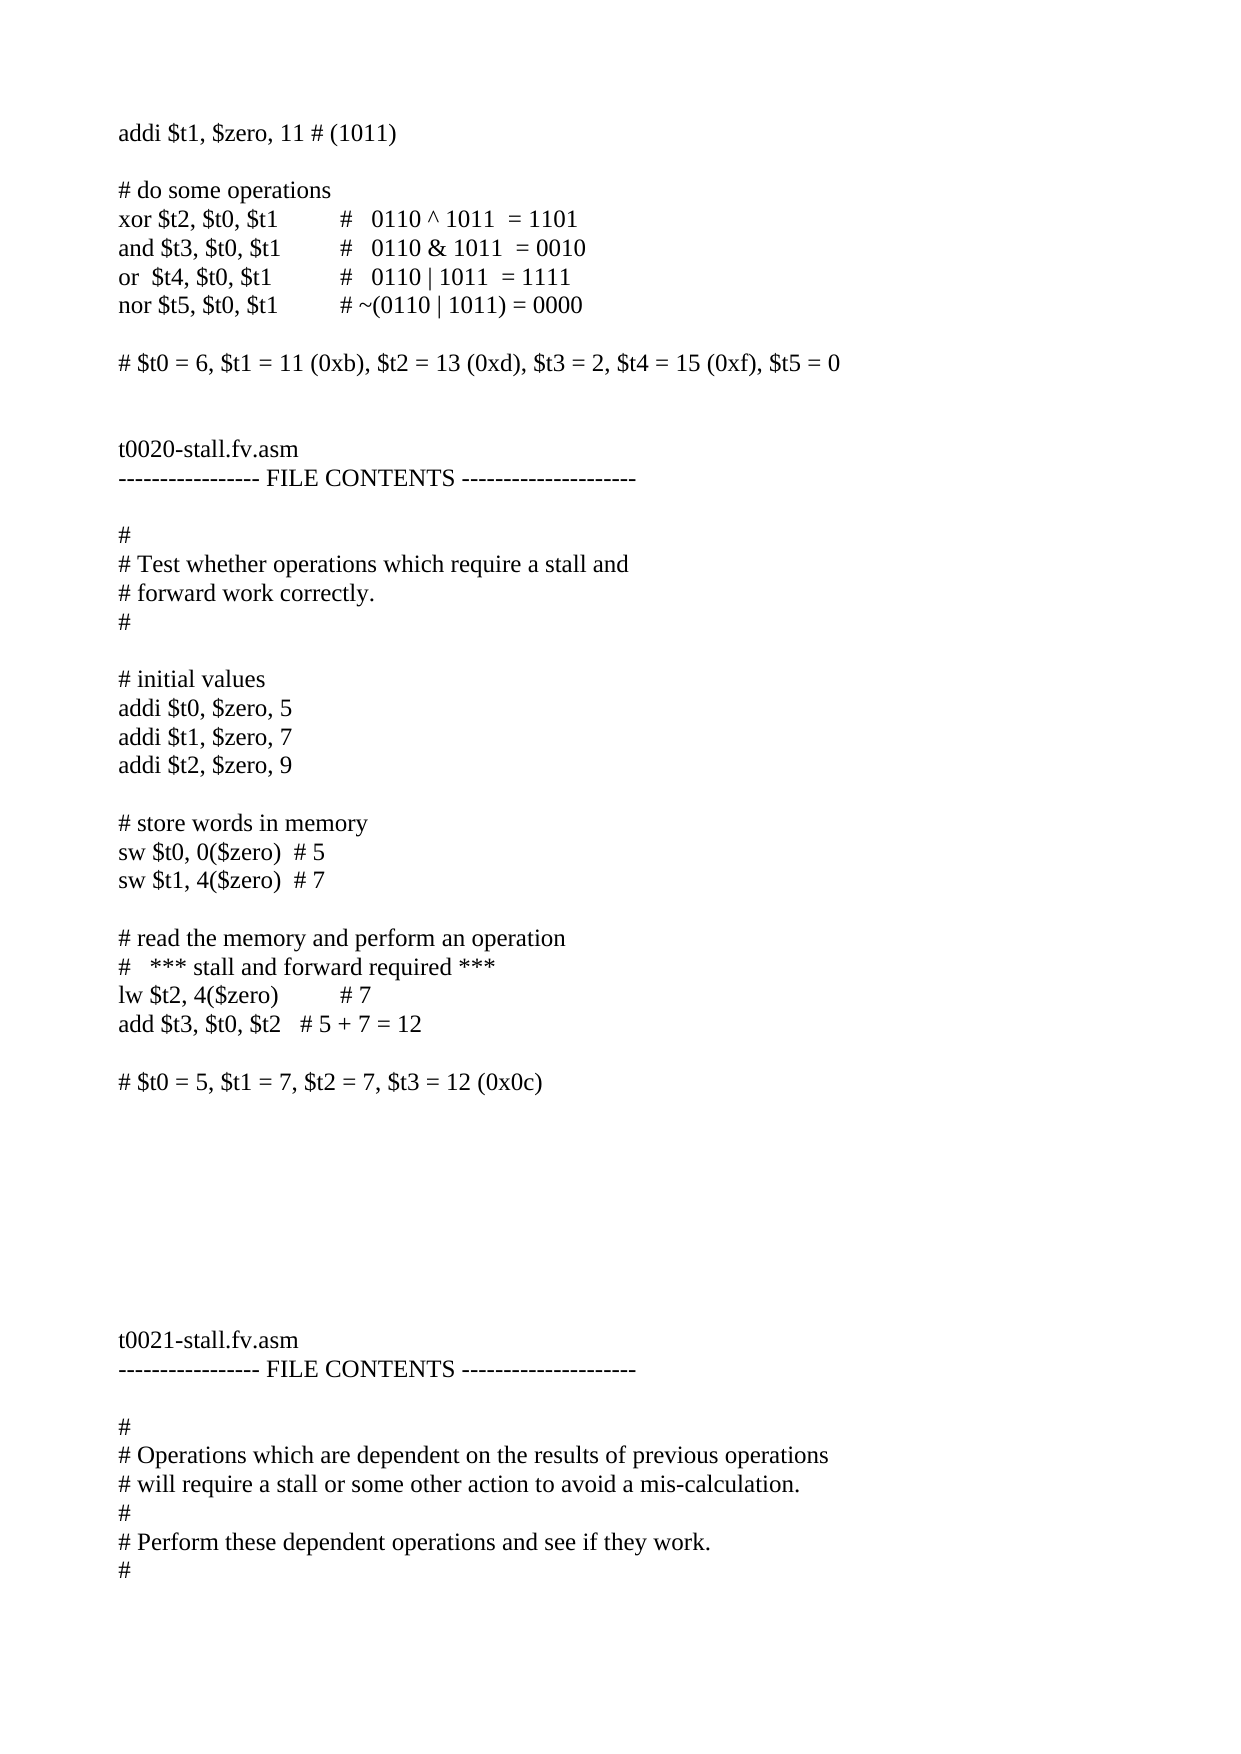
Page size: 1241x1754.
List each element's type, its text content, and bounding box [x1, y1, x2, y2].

text ----------------- FILE CONTENTS --------------------- [118, 1354, 1122, 1383]
text t0020-stall.fv.asm [118, 434, 1122, 463]
text t0021-stall.fv.asm [118, 1326, 1122, 1354]
text # *** stall and forward required *** [118, 952, 1122, 981]
text # initial values [118, 664, 1122, 693]
text addi $t1, $zero, 11 # (1011) [118, 118, 1122, 147]
text # $t0 = 6, $t1 = 11 (0xb), $t2 = 13 (0xd), $t3 = 2, $t4 = 15 (0xf), $t5 = 0 [118, 348, 1122, 377]
text # do some operations [118, 176, 1122, 204]
text sw $t0, 0($zero) # 5 [118, 837, 1122, 866]
text # read the memory and perform an operation [118, 923, 1122, 952]
text # will require a stall or some other action to avoid a mis-calculation. [118, 1469, 1122, 1498]
text # store words in memory [118, 808, 1122, 837]
text # [118, 607, 1122, 636]
text # [118, 1556, 1122, 1584]
text and $t3, $t0, $t1 # 0110 & 1011 = 0010 [118, 233, 1122, 262]
text # Perform these dependent operations and see if they work. [118, 1527, 1122, 1556]
text # $t0 = 5, $t1 = 7, $t2 = 7, $t3 = 12 (0x0c) [118, 1067, 1122, 1096]
text nor $t5, $t0, $t1 # ~(0110 | 1011) = 0000 [118, 291, 1122, 319]
text sw $t1, 4($zero) # 7 [118, 866, 1122, 894]
text # [118, 1412, 1122, 1441]
text # forward work correctly. [118, 578, 1122, 607]
text or $t4, $t0, $t1 # 0110 | 1011 = 1111 [118, 262, 1122, 291]
text # [118, 521, 1122, 549]
text add $t3, $t0, $t2 # 5 + 7 = 12 [118, 1009, 1122, 1038]
text addi $t2, $zero, 9 [118, 751, 1122, 779]
text addi $t1, $zero, 7 [118, 722, 1122, 751]
text lw $t2, 4($zero) # 7 [118, 981, 1122, 1009]
text addi $t0, $zero, 5 [118, 693, 1122, 722]
text xor $t2, $t0, $t1 # 0110 ^ 1011 = 1101 [118, 204, 1122, 233]
text # Test whether operations which require a stall and [118, 549, 1122, 578]
text # Operations which are dependent on the results of previous operations [118, 1441, 1122, 1469]
text ----------------- FILE CONTENTS --------------------- [118, 463, 1122, 492]
text # [118, 1498, 1122, 1527]
